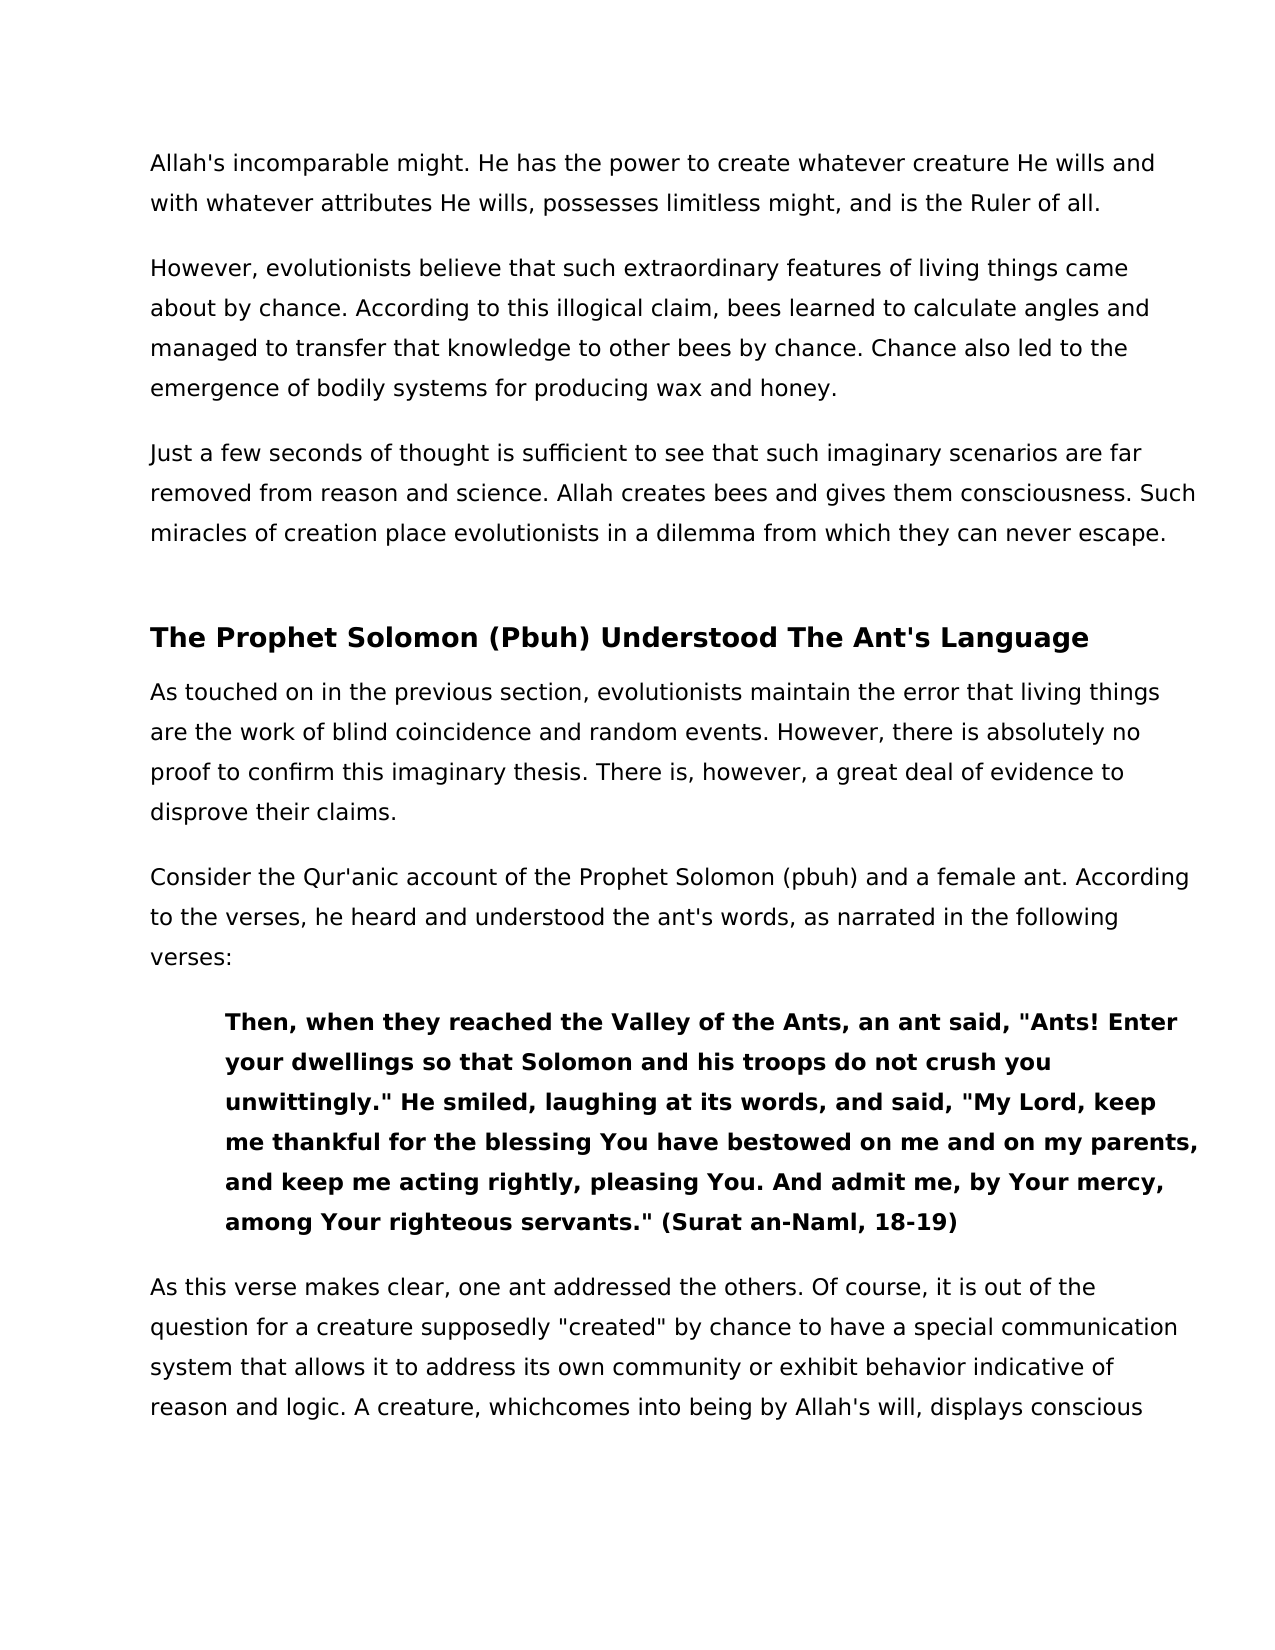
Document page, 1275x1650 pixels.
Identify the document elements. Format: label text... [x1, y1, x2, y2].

text As this verse makes clear, one ant addressed the others. Of course, it is out of the question for a creature supposedly "created" by chance to have a special communication system that allows it to address its own community or exhibit behavior indicative of reason and logic. A creature, whichcomes into being by Allah's will, displays conscious [150, 1274, 1200, 1421]
text Then, when they reached the Valley of the Ants, an ant said, "Ants! Enter your dwellings so that Solomon and his troops do not crush you unwittingly." He smiled, laughing at its words, and said, "My Lord, keep me thankful for the blessing You have bestowed on me and on my parents, and keep me acting rightly, pleasing You. And admit me, by Your mercy, among Your righteous servants." (Surat an-Naml, 18-19) [225, 1009, 1200, 1236]
text Consider the Qur'anic account of the Prophet Solomon (pbuh) and a female ant. According to the verses, he heard and understood the ant's words, as narrated in the following verses: [150, 864, 1200, 971]
text However, evolutionists believe that such extraordinary features of living things came about by chance. According to this illogical claim, bees learned to calculate angles and managed to transfer that knowledge to other bees by chance. Chance also led to the emergence of bodily systems for producing wax and honey. [150, 255, 1200, 402]
text As touched on in the previous section, evolutionists maintain the error that living things are the work of blind coincidence and random events. However, there is absolutely no proof to confirm this imaginary thesis. There is, however, a great deal of evidence to disprove their claims. [150, 679, 1200, 826]
subtitle The Prophet Solomon (Pbuh) Understood The Ant's Language [150, 622, 1200, 654]
text Just a few seconds of thought is sufficient to see that such imaginary scenarios are far removed from reason and science. Allah creates bees and gives them consciousness. Such miracles of creation place evolutionists in a dilemma from which they can never escape. [150, 440, 1200, 547]
text Allah's incomparable might. He has the power to create whatever creature He wills and with whatever attributes He wills, possesses limitless might, and is the Ruler of all. [150, 150, 1200, 217]
